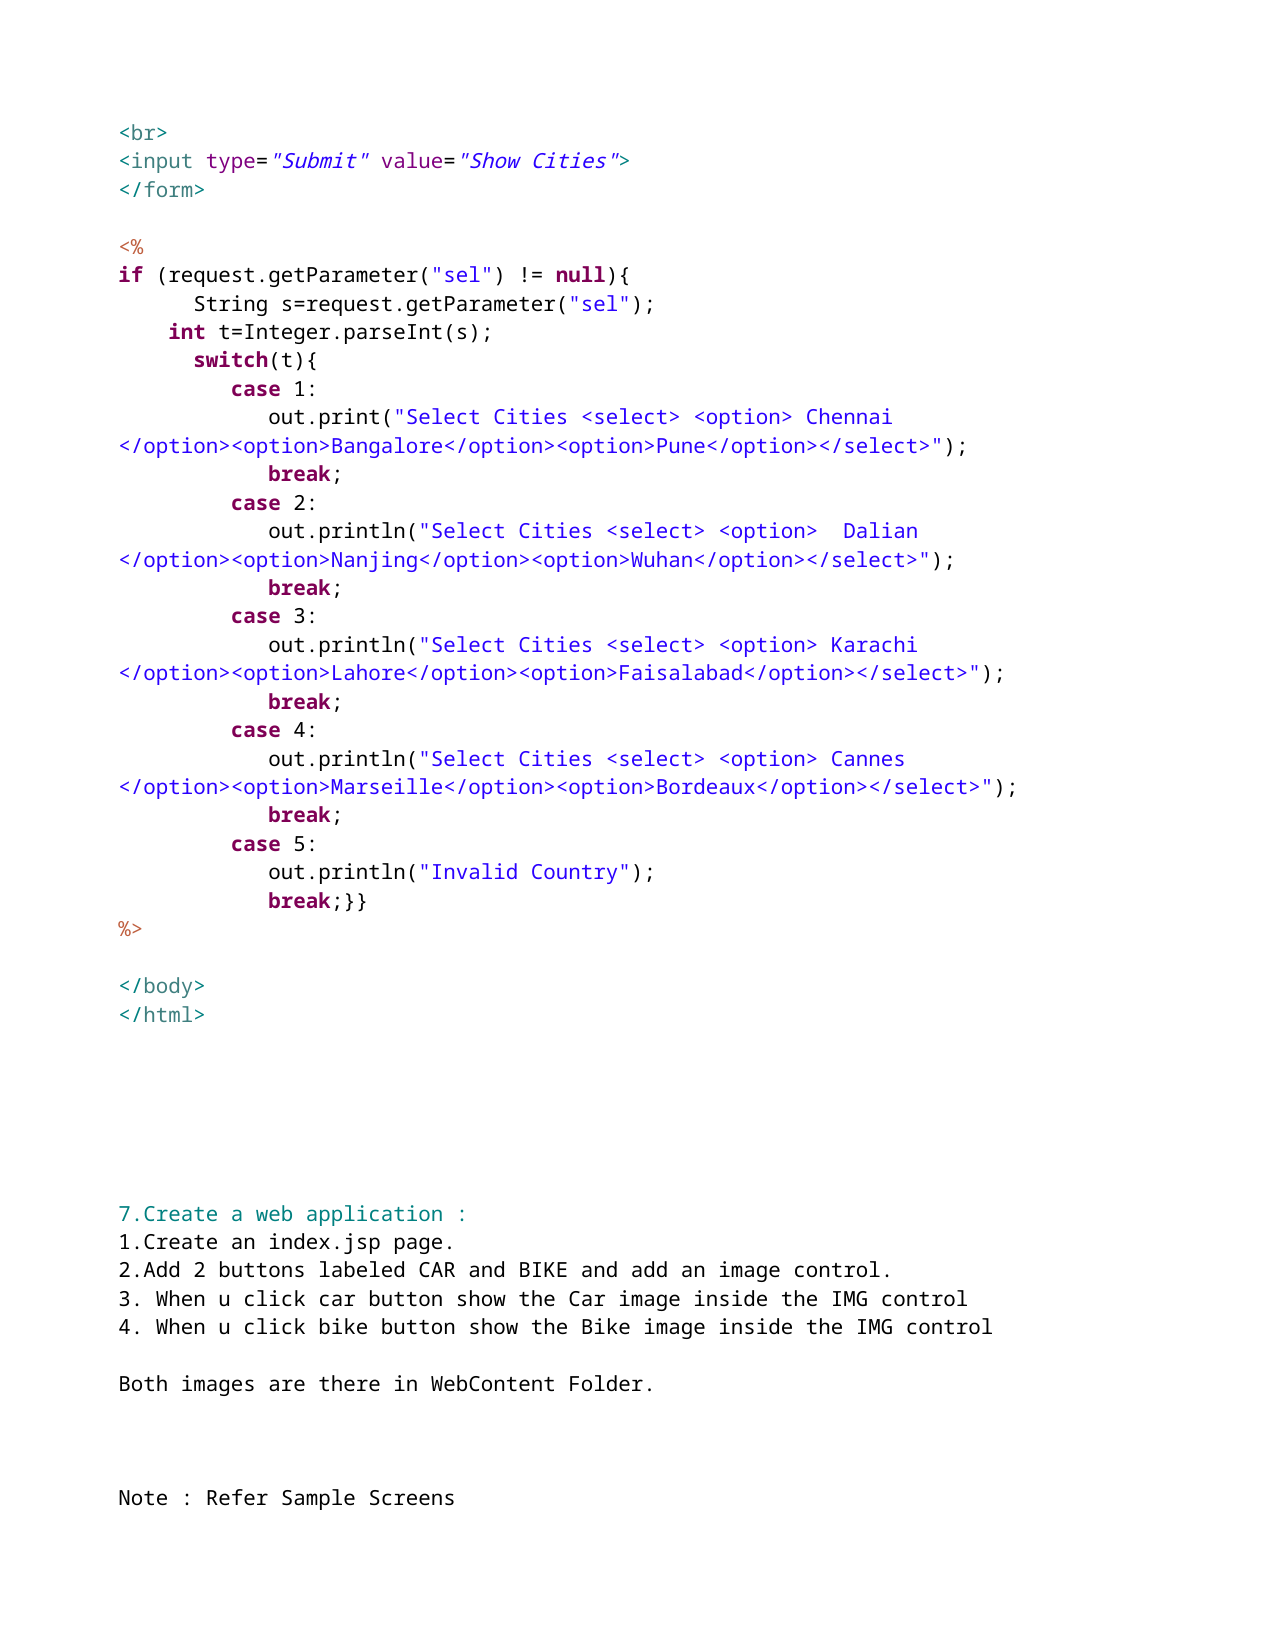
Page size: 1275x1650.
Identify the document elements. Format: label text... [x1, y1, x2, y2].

text </body> [118, 971, 1157, 1000]
text <% [118, 232, 1157, 260]
text </html> [118, 1000, 1157, 1028]
text switch(t){ [118, 346, 1157, 374]
text 2.Add 2 buttons labeled CAR and BIKE and add an image control. [118, 1256, 1157, 1284]
text </form> [118, 175, 1157, 203]
text out.println("Invalid Country"); [118, 857, 1157, 886]
text out.println("Select Cities <select> <option> Karachi </option><option>Lahore</option><option>Faisalabad</option></select>"); [118, 630, 1157, 687]
text break; [118, 459, 1157, 488]
text out.print("Select Cities <select> <option> Chennai </option><option>Bangalore</option><option>Pune</option></select>"); [118, 402, 1157, 459]
text <input type="Submit" value="Show Cities"> [118, 147, 1157, 175]
text break;}} [118, 886, 1157, 914]
text <br> [118, 118, 1157, 147]
text case 2: [118, 488, 1157, 516]
text case 5: [118, 829, 1157, 857]
text case 4: [118, 715, 1157, 744]
text 4. When u click bike button show the Bike image inside the IMG control [118, 1312, 1157, 1341]
text %> [118, 914, 1157, 943]
text out.println("Select Cities <select> <option> Cannes </option><option>Marseille</option><option>Bordeaux</option></select>"); [118, 744, 1157, 801]
text case 3: [118, 602, 1157, 630]
text 7.Create a web application : [118, 1199, 1157, 1227]
text break; [118, 801, 1157, 829]
text break; [118, 573, 1157, 602]
text Both images are there in WebContent Folder. [118, 1369, 1157, 1398]
text int t=Integer.parseInt(s); [118, 317, 1157, 346]
text 1.Create an index.jsp page. [118, 1227, 1157, 1256]
text String s=request.getParameter("sel"); [118, 289, 1157, 317]
text case 1: [118, 374, 1157, 402]
text break; [118, 687, 1157, 715]
text Note : Refer Sample Screens [118, 1483, 1157, 1512]
text 3. When u click car button show the Car image inside the IMG control [118, 1284, 1157, 1312]
text if (request.getParameter("sel") != null){ [118, 260, 1157, 289]
text out.println("Select Cities <select> <option> Dalian </option><option>Nanjing</option><option>Wuhan</option></select>"); [118, 516, 1157, 573]
